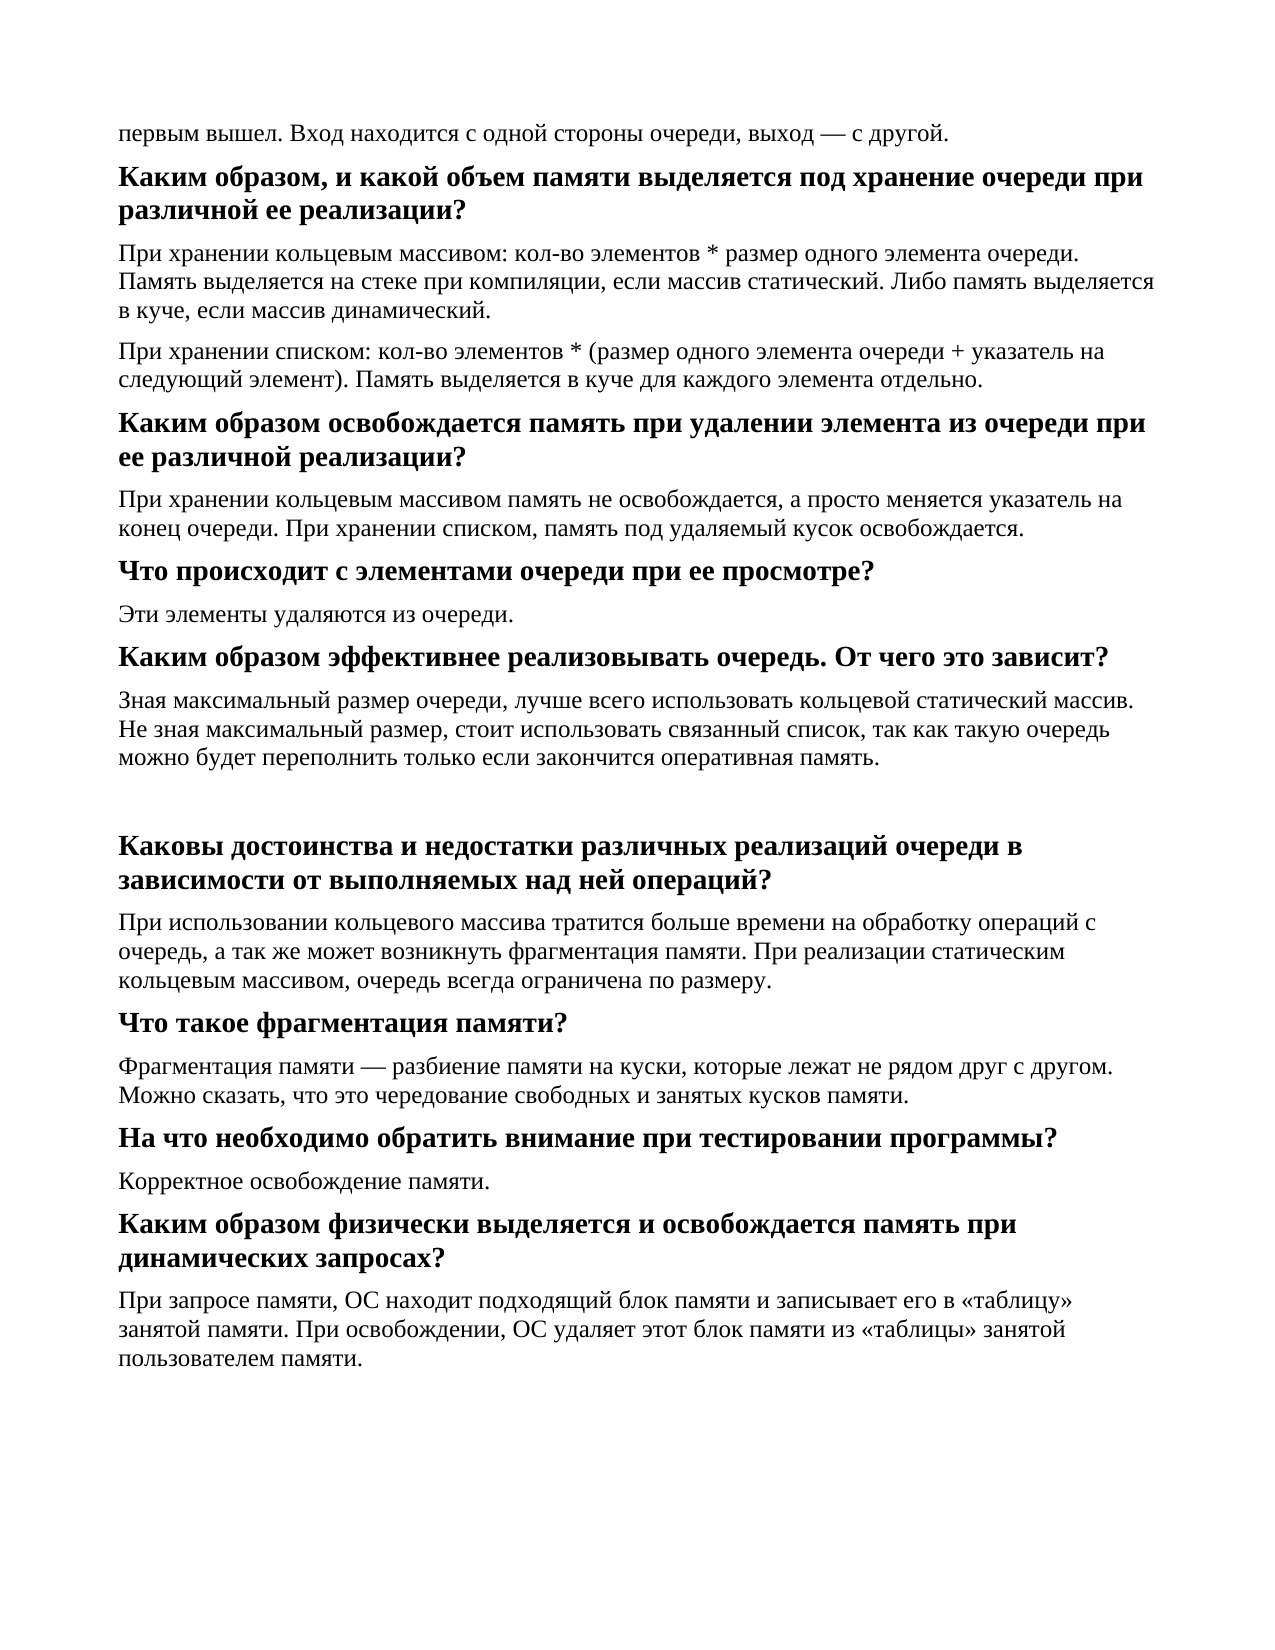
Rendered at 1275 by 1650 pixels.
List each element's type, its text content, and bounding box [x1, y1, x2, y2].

text Что происходит с элементами очереди при ее просмотре? [118, 553, 1157, 587]
text Фрагментация памяти — разбиение памяти на куски, которые лежат не рядом друг с другом. Можно сказать, что это чередование свободных и занятых кусков памяти. [118, 1051, 1157, 1108]
text Корректное освобождение памяти. [118, 1166, 1157, 1194]
text первым вышел. Вход находится с одной стороны очереди, выход — с другой. [118, 118, 1157, 147]
text Каким образом физически выделяется и освобождается память при динамических запросах? [118, 1206, 1157, 1273]
text Каким образом освобождается память при удалении элемента из очереди при ее различной реализации? [118, 405, 1157, 472]
text Эти элементы удаляются из очереди. [118, 599, 1157, 628]
text При использовании кольцевого массива тратится больше времени на обработку операций с очередь, а так же может возникнуть фрагментация памяти. При реализации статическим кольцевым массивом, очередь всегда ограничена по размеру. [118, 907, 1157, 994]
text Каким образом эффективнее реализовывать очередь. От чего это зависит? [118, 639, 1157, 673]
text Что такое фрагментация памяти? [118, 1006, 1157, 1039]
text Каковы достоинства и недостатки различных реализаций очереди в зависимости от выполняемых над ней операций? [118, 828, 1157, 896]
text На что необходимо обратить внимание при тестировании программы? [118, 1120, 1157, 1154]
text Зная максимальный размер очереди, лучше всего использовать кольцевой статический массив. Не зная максимальный размер, стоит использовать связанный список, так как такую очередь можно будет переполнить только если закончится оперативная память. [118, 685, 1157, 771]
text При запросе памяти, ОС находит подходящий блок памяти и записывает его в «таблицу» занятой памяти. При освобождении, ОС удаляет этот блок памяти из «таблицы» занятой пользователем памяти. [118, 1285, 1157, 1372]
text При хранении кольцевым массивом: кол-во элементов * размер одного элемента очереди. Память выделяется на стеке при компиляции, если массив статический. Либо память выделяется в куче, если массив динамический. [118, 238, 1157, 324]
text Каким образом, и какой объем памяти выделяется под хранение очереди при различной ее реализации? [118, 159, 1157, 226]
text При хранении списком: кол-во элементов * (размер одного элемента очереди + указатель на следующий элемент). Память выделяется в куче для каждого элемента отдельно. [118, 336, 1157, 393]
text При хранении кольцевым массивом память не освобождается, а просто меняется указатель на конец очереди. При хранении списком, память под удаляемый кусок освобождается. [118, 484, 1157, 542]
